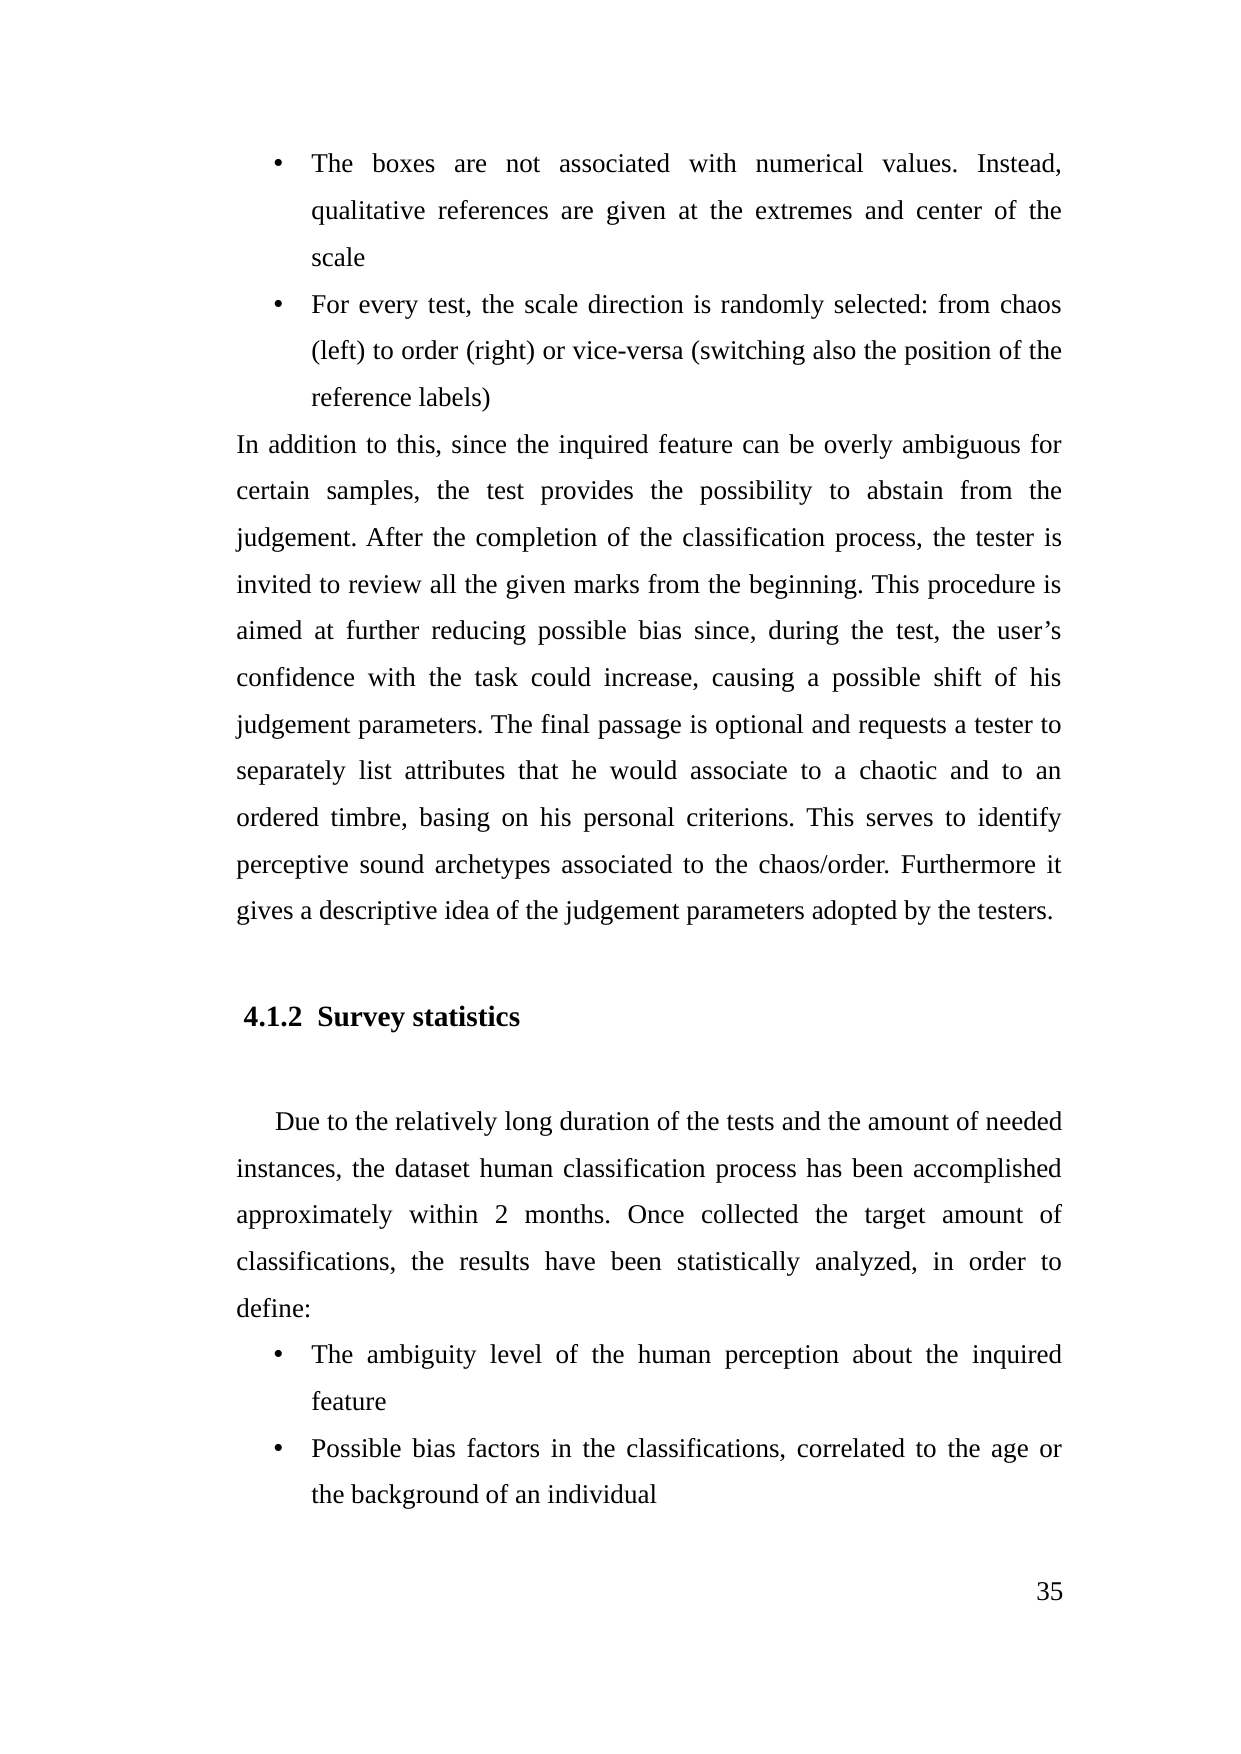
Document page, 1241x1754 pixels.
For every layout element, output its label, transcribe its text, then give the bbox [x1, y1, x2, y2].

list Possible bias factors in the classifications, correlated to the age or the background of an individual [274, 1432, 1063, 1510]
text Due to the relatively long duration of the tests and the amount of needed instances, the dataset human classification process has been accomplished approximately within 2 months. Once collected the target amount of classifications, the results have been statistically analyzed, in order to define: [236, 1105, 1063, 1323]
list For every test, the scale direction is randomly selected: from chaos (left) to order (right) or vice-versa (switching also the position of the reference labels) [274, 288, 1063, 412]
text In addition to this, since the inquired feature can be overly ambiguous for certain samples, the test provides the possibility to abstain from the judgement. After the completion of the classification process, the tester is invited to review all the given marks from the beginning. This procedure is aimed at further reducing possible bias since, during the test, the user’s confidence with the task could increase, causing a possible shift of his judgement parameters. The final passage is optional and requests a tester to separately list attributes that he would associate to a chaotic and to an ordered timbre, basing on his personal criterions. This serves to identify perceptive sound archetypes associated to the chaos/order. Furthermore it gives a descriptive idea of the judgement parameters adopted by the testers. [236, 428, 1063, 926]
list The ambiguity level of the human perception about the inquired feature [274, 1338, 1063, 1416]
list The boxes are not associated with numerical values. Instead, qualitative references are given at the extremes and center of the scale [274, 148, 1063, 272]
subtitle Survey statistics [236, 999, 1063, 1033]
